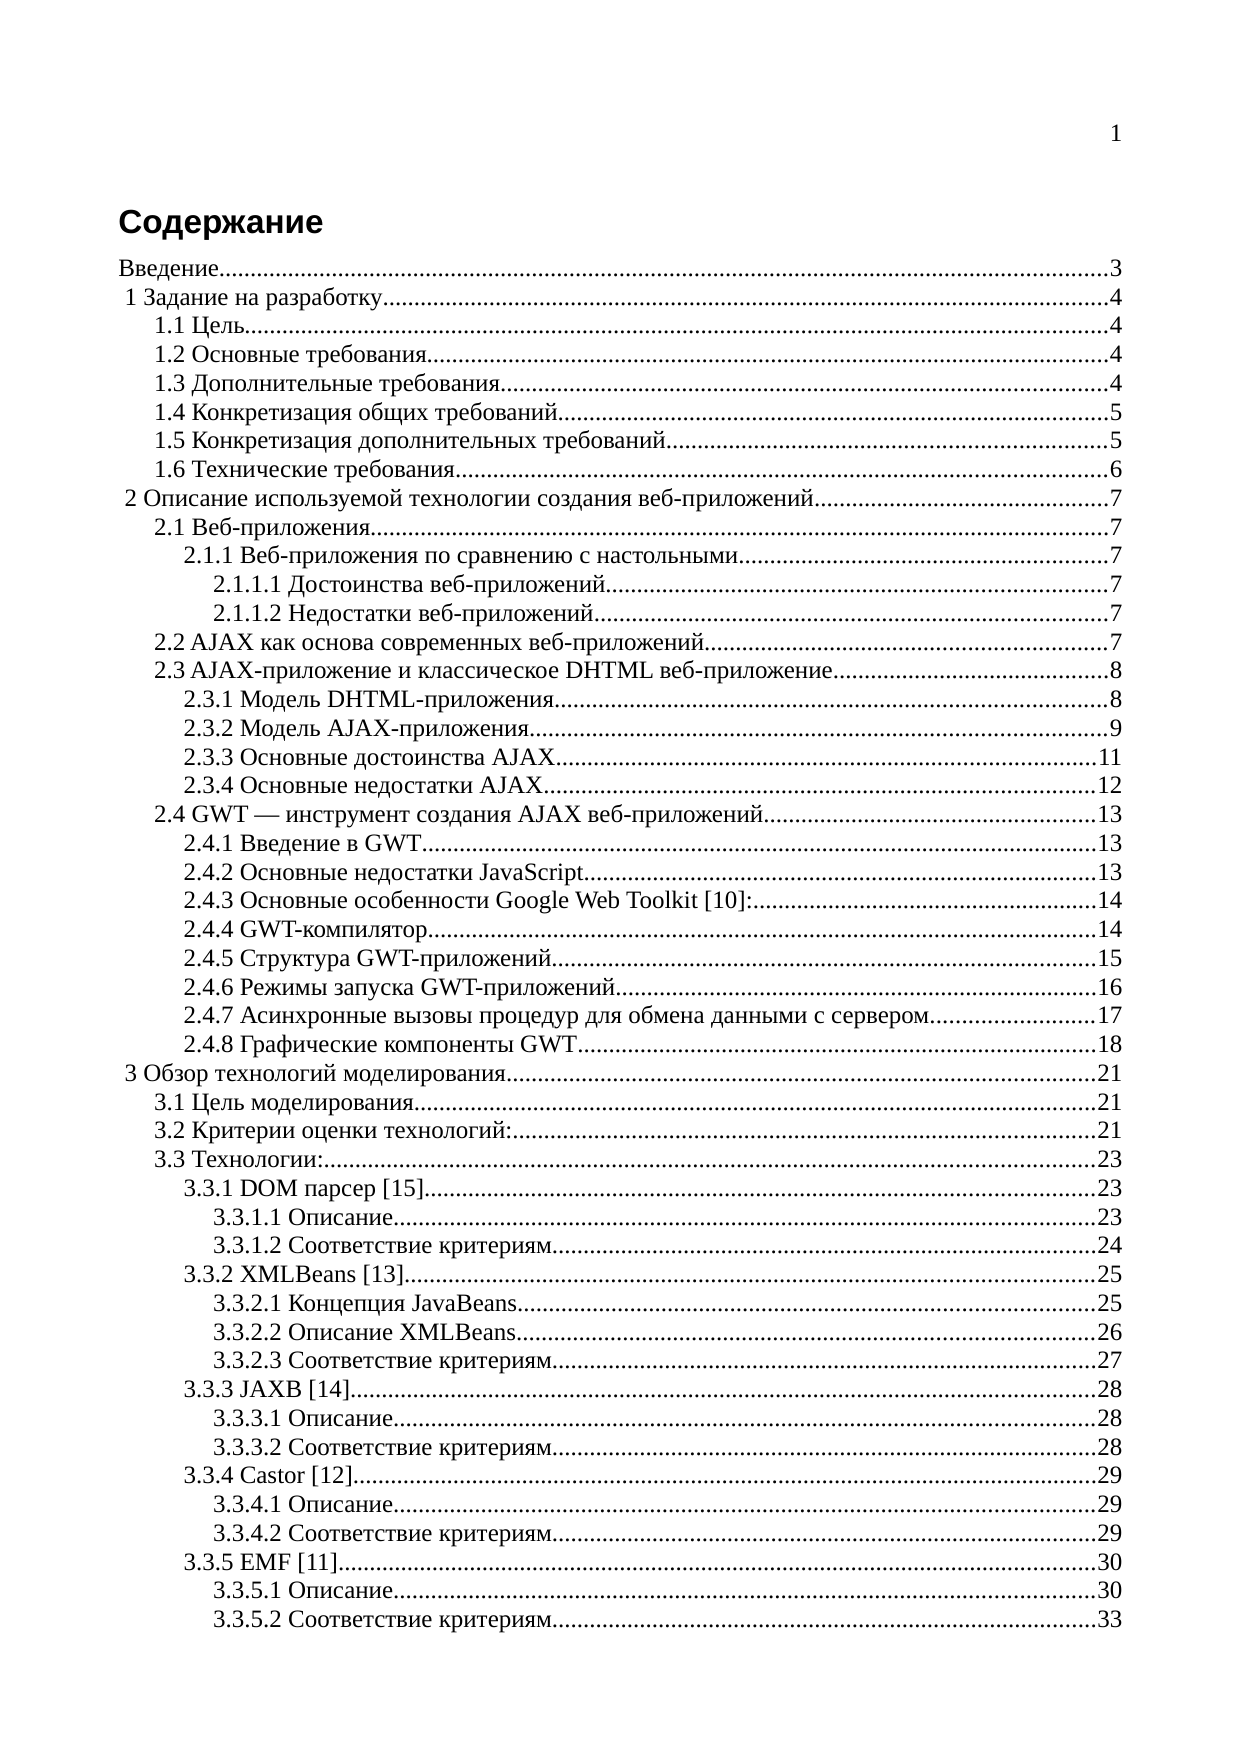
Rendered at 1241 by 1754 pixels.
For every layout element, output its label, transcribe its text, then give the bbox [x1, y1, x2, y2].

text 3.3.5.1 Описание 30 [207, 1576, 1122, 1604]
text 2.3.1 Модель DHTML-приложения 8 [177, 684, 1122, 713]
text 3.3.2.1 Концепция JavaBeans 25 [207, 1288, 1122, 1317]
text 3.3.5 EMF [11] 30 [177, 1547, 1122, 1576]
text 3.3.4.2 Соответствие критериям 29 [207, 1518, 1122, 1547]
text 3.3 Технологии: 23 [148, 1144, 1122, 1173]
text 3 Обзор технологий моделирования 21 [118, 1058, 1122, 1087]
text 2.1.1.1 Достоинства веб-приложений 7 [207, 569, 1122, 598]
text 2.4.8 Графические компоненты GWT 18 [177, 1029, 1122, 1058]
text 2.4 GWT — инструмент создания AJAX веб-приложений 13 [148, 799, 1122, 828]
text 2.3 AJAX-приложение и классическое DHTML веб-приложение 8 [148, 656, 1122, 684]
text 1.5 Конкретизация дополнительных требований 5 [148, 426, 1122, 454]
text 2.1.1.2 Недостатки веб-приложений 7 [207, 598, 1122, 627]
text 3.3.2.2 Описание XMLBeans 26 [207, 1317, 1122, 1346]
text 3.3.1 DOM парсер [15] 23 [177, 1173, 1122, 1202]
text 3.3.2 XMLBeans [13] 25 [177, 1259, 1122, 1288]
text 2.4.2 Основные недостатки JavaScript 13 [177, 857, 1122, 886]
text 1.3 Дополнительные требования 4 [148, 368, 1122, 397]
text 2.4.6 Режимы запуска GWT-приложений 16 [177, 972, 1122, 1001]
text 2.1 Веб-приложения 7 [148, 512, 1122, 541]
text 2.3.3 Основные достоинства AJAX 11 [177, 742, 1122, 771]
text 3.3.4 Castor [12] 29 [177, 1461, 1122, 1489]
text 3.3.1.1 Описание 23 [207, 1202, 1122, 1231]
text 1 Задание на разработку 4 [118, 282, 1122, 311]
text 3.1 Цель моделирования 21 [148, 1087, 1122, 1116]
text 2.1.1 Веб-приложения по сравнению с настольными 7 [177, 541, 1122, 569]
text 2.4.5 Структура GWT-приложений 15 [177, 943, 1122, 972]
text 3.3.3.1 Описание 28 [207, 1403, 1122, 1432]
text 1.6 Технические требования 6 [148, 454, 1122, 483]
text 3.3.3.2 Соответствие критериям 28 [207, 1432, 1122, 1461]
text 3.3.1.2 Соответствие критериям 24 [207, 1231, 1122, 1259]
text 2.2 AJAX как основа современных веб-приложений 7 [148, 627, 1122, 656]
text 2 Описание используемой технологии создания веб-приложений 7 [118, 483, 1122, 512]
text 2.4.3 Основные особенности Google Web Toolkit [10]: 14 [177, 886, 1122, 914]
text 2.3.2 Модель AJAX-приложения 9 [177, 713, 1122, 742]
text 1.4 Конкретизация общих требований 5 [148, 397, 1122, 426]
text 3.3.3 JAXB [14] 28 [177, 1374, 1122, 1403]
text 2.3.4 Основные недостатки AJAX 12 [177, 771, 1122, 799]
text 2.4.4 GWT-компилятор 14 [177, 914, 1122, 943]
text 1.2 Основные требования 4 [148, 339, 1122, 368]
text 3.2 Критерии оценки технологий: 21 [148, 1116, 1122, 1144]
text Введение 3 [118, 253, 1122, 282]
text 2.4.7 Асинхронные вызовы процедур для обмена данными с сервером 17 [177, 1001, 1122, 1029]
text 3.3.4.1 Описание 29 [207, 1489, 1122, 1518]
text 2.4.1 Введение в GWT 13 [177, 828, 1122, 857]
text 3.3.5.2 Соответствие критериям 33 [207, 1604, 1122, 1633]
text 1.1 Цель 4 [148, 311, 1122, 339]
text 3.3.2.3 Соответствие критериям 27 [207, 1346, 1122, 1374]
subtitle Содержание [118, 202, 1122, 241]
